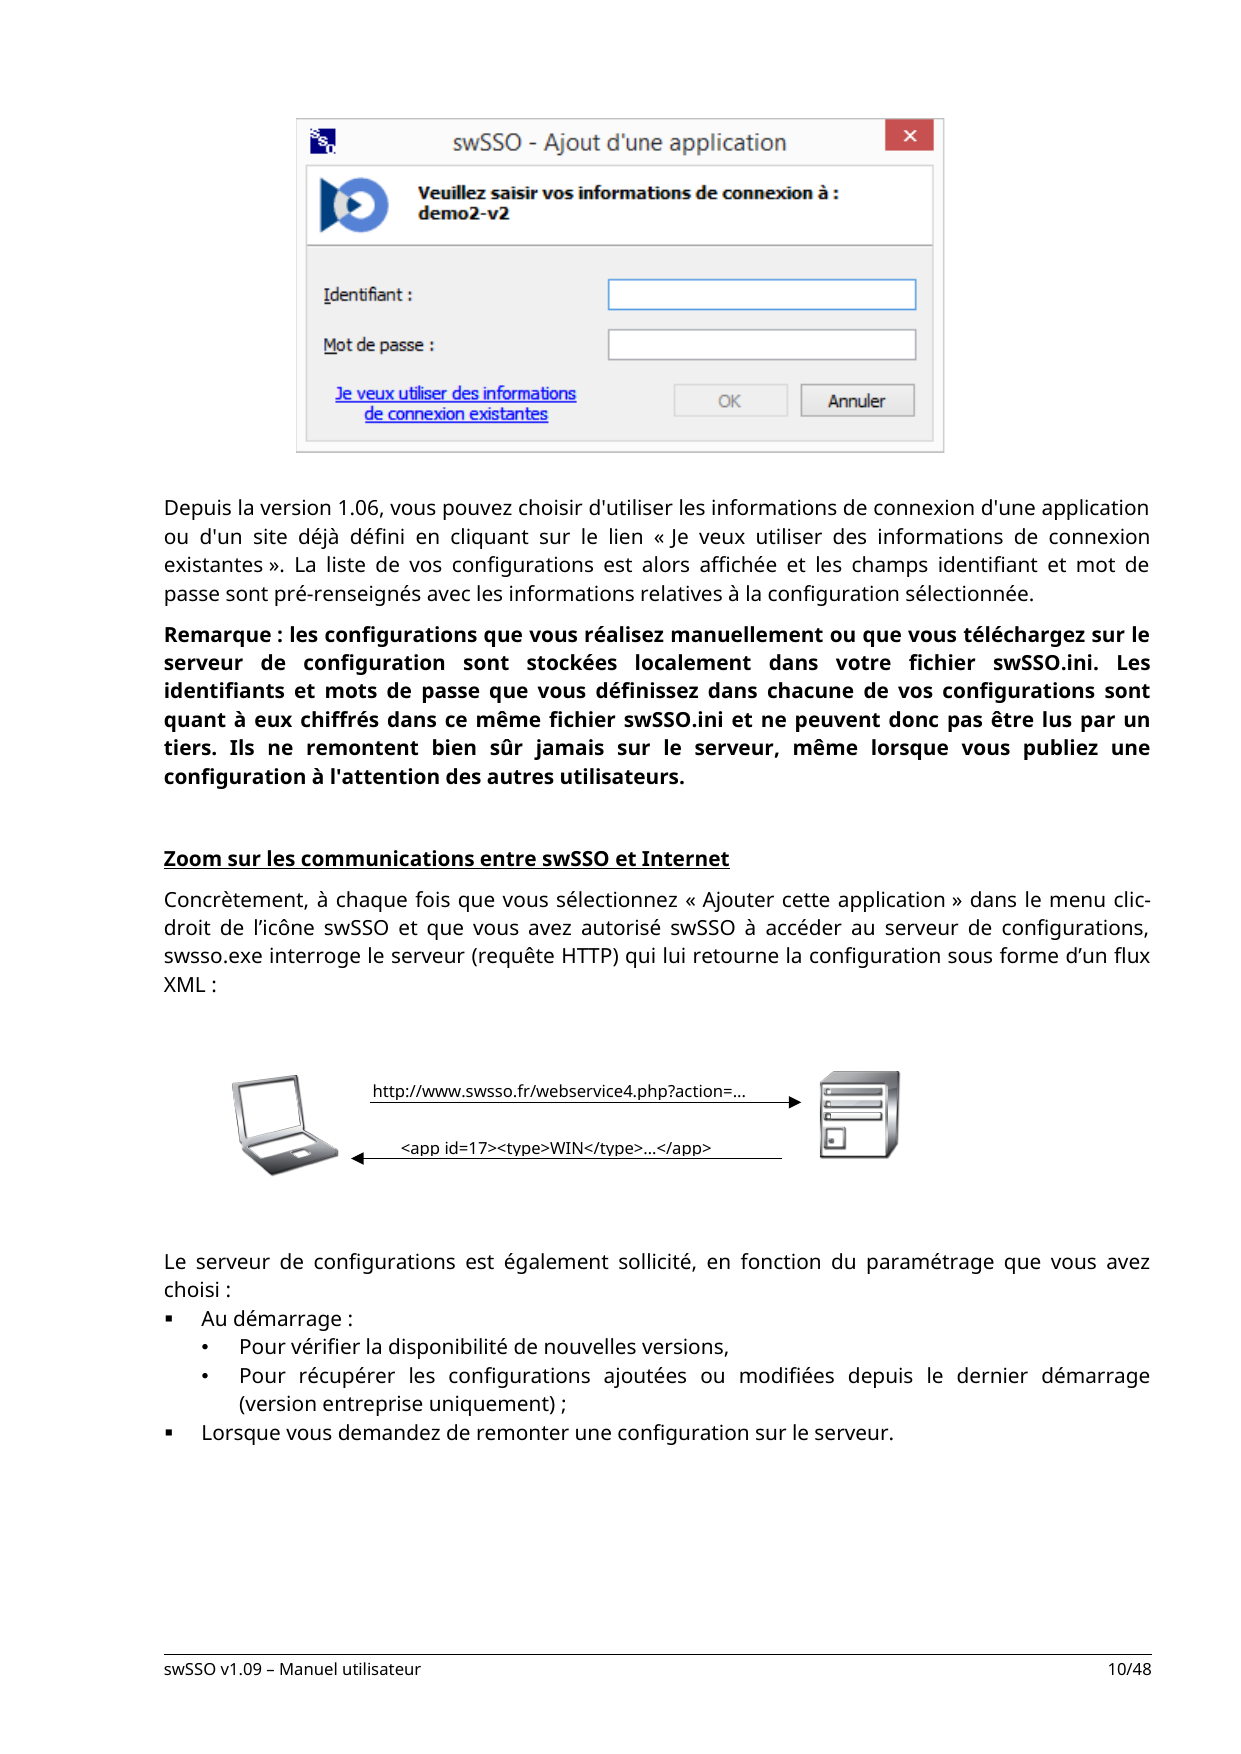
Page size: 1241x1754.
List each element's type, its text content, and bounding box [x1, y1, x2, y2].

picture [296, 118, 945, 453]
picture [779, 1040, 939, 1189]
text <app id=17><type>WIN</type>…</app> [401, 1136, 766, 1156]
text Concrètement, à chaque fois que vous sélectionnez « Ajouter cette application » dans le menu clic-droit de l’icône swSSO et que vous avez autorisé swSSO à accéder au serveur de configurations, swsso.exe interroge le serveur (requête HTTP) qui lui retourne la configuration sous forme d’un flux XML : [164, 885, 1152, 998]
text Depuis la version 1.06, vous pouvez choisir d'utiliser les informations de connexion d'une application ou d'un site déjà défini en cliquant sur le lien « Je veux utiliser des informations de connexion existantes ». La liste de vos configurations est alors affichée et les champs identifiant et mot de passe sont pré-renseignés avec les informations relatives à la configuration sélectionnée. [164, 493, 1152, 607]
picture [204, 1042, 364, 1206]
list Pour récupérer les configurations ajoutées ou modifiées depuis le dernier démarrage (version entreprise uniquement) ; [201, 1361, 1152, 1418]
text Le serveur de configurations est également sollicité, en fonction du paramétrage que vous avez choisi : [164, 1247, 1152, 1304]
list Pour vérifier la disponibilité de nouvelles versions, [201, 1332, 1152, 1361]
list Lorsque vous demandez de remonter une configuration sur le serveur. [164, 1418, 1152, 1446]
list Au démarrage : [164, 1304, 1152, 1332]
text http://www.swsso.fr/webservice4.php?action=... [372, 1080, 789, 1099]
text Zoom sur les communications entre swSSO et Internet [164, 844, 1152, 872]
text Remarque : les configurations que vous réalisez manuellement ou que vous téléchargez sur le serveur de configuration sont stockées localement dans votre fichier swSSO.ini. Les identifiants et mots de passe que vous définissez dans chacune de vos configurations sont quant à eux chiffrés dans ce même fichier swSSO.ini et ne peuvent donc pas être lus par un tiers. Ils ne remontent bien sûr jamais sur le serveur, même lorsque vous publiez une configuration à l'attention des autres utilisateurs. [164, 620, 1152, 790]
